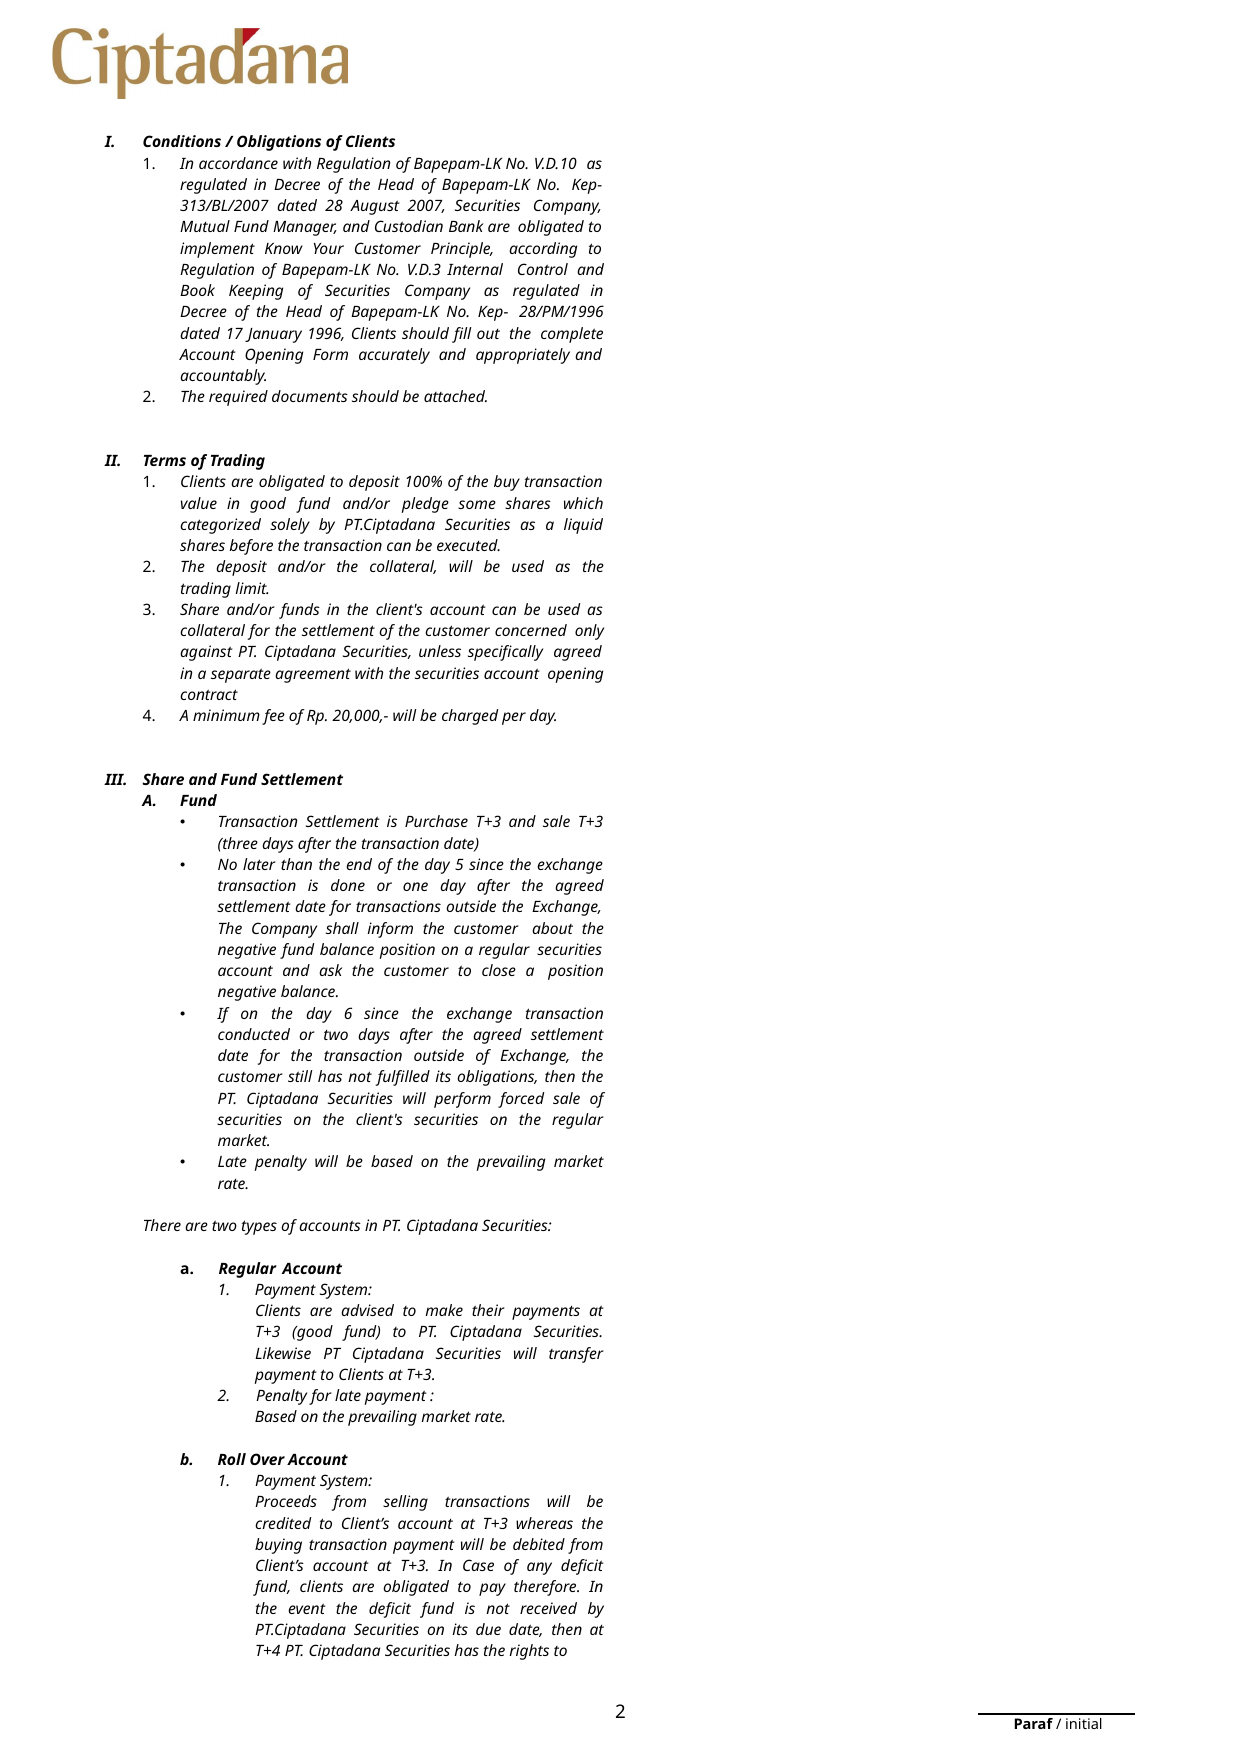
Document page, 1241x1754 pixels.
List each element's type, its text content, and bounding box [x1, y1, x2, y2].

list Transaction Settlement is Purchase T+3 and sale T+3 (three days after the transaction date) [180, 811, 604, 854]
text Based on the prevailing market rate. [105, 1406, 604, 1427]
text Proceeds from selling transactions will be credited to Client’s account at T+3 whereas the buying transaction payment will be debited from Client’s account at T+3. In Case of any deficit fund, clients are obligated to pay therefore. In the event the deficit fund is not received by PT.Ciptadana Securities on its due date, then at T+4 PT. Ciptadana Securities has the rights to [255, 1491, 604, 1661]
list Late penalty will be based on the prevailing market rate. [180, 1151, 604, 1194]
picture [52, 28, 348, 99]
list If on the day 6 since the exchange transaction conducted or two days after the agreed settlement date for the transaction outside of Exchange, the customer still has not fulfilled its obligations, then the PT. Ciptadana Securities will perform forced sale of securities on the client's securities on the regular market. [180, 1002, 604, 1151]
list The deposit and/or the collateral, will be used as the trading limit. [142, 556, 604, 599]
list No later than the end of the day 5 since the exchange transaction is done or one day after the agreed settlement date for transactions outside the Exchange, The Company shall inform the customer about the negative fund balance position on a regular securities account and ask the customer to close a position negative balance. [180, 854, 604, 1002]
list Share and/or funds in the client's account can be used as collateral for the settlement of the customer concerned only against PT. Ciptadana Securities, unless specifically agreed in a separate agreement with the securities account opening contract [142, 599, 604, 705]
text There are two types of accounts in PT. Ciptadana Securities: [142, 1215, 604, 1236]
text 1. Payment System: [217, 1470, 604, 1491]
list Clients are obligated to deposit 100% of the buy transaction value in good fund and/or pledge some shares which categorized solely by PT.Ciptadana Securities as a liquid shares before the transaction can be executed. [142, 471, 604, 556]
list In accordance with Regulation of Bapepam-LK No. V.D.10 as regulated in Decree of the Head of Bapepam-LK No. Kep-313/BL/2007 dated 28 August 2007, Securities Company, Mutual Fund Manager, and Custodian Bank are obligated to implement Know Your Customer Principle, according to Regulation of Bapepam-LK No. V.D.3 Internal Control and Book Keeping of Securities Company as regulated in Decree of the Head of Bapepam-LK No. Kep- 28/PM/1996 dated 17 January 1996, Clients should fill out the complete Account Opening Form accurately and appropriately and accountably. [142, 152, 604, 386]
subtitle I. Conditions / Obligations of Clients [105, 131, 604, 152]
text II. Terms of Trading [105, 450, 604, 471]
text Clients are advised to make their payments at T+3 (good fund) to PT. Ciptadana Securities. Likewise PT Ciptadana Securities will transfer payment to Clients at T+3. [255, 1300, 604, 1385]
list Regular Account [180, 1257, 604, 1279]
list Fund [105, 790, 604, 811]
text b. Roll Over Account [180, 1449, 604, 1470]
text III. Share and Fund Settlement [105, 769, 604, 790]
list 1. Payment System: [217, 1279, 604, 1300]
list A minimum fee of Rp. 20,000,- will be charged per day. [142, 705, 604, 726]
list 2. Penalty for late payment : [217, 1385, 604, 1406]
list The required documents should be attached. [142, 386, 604, 407]
